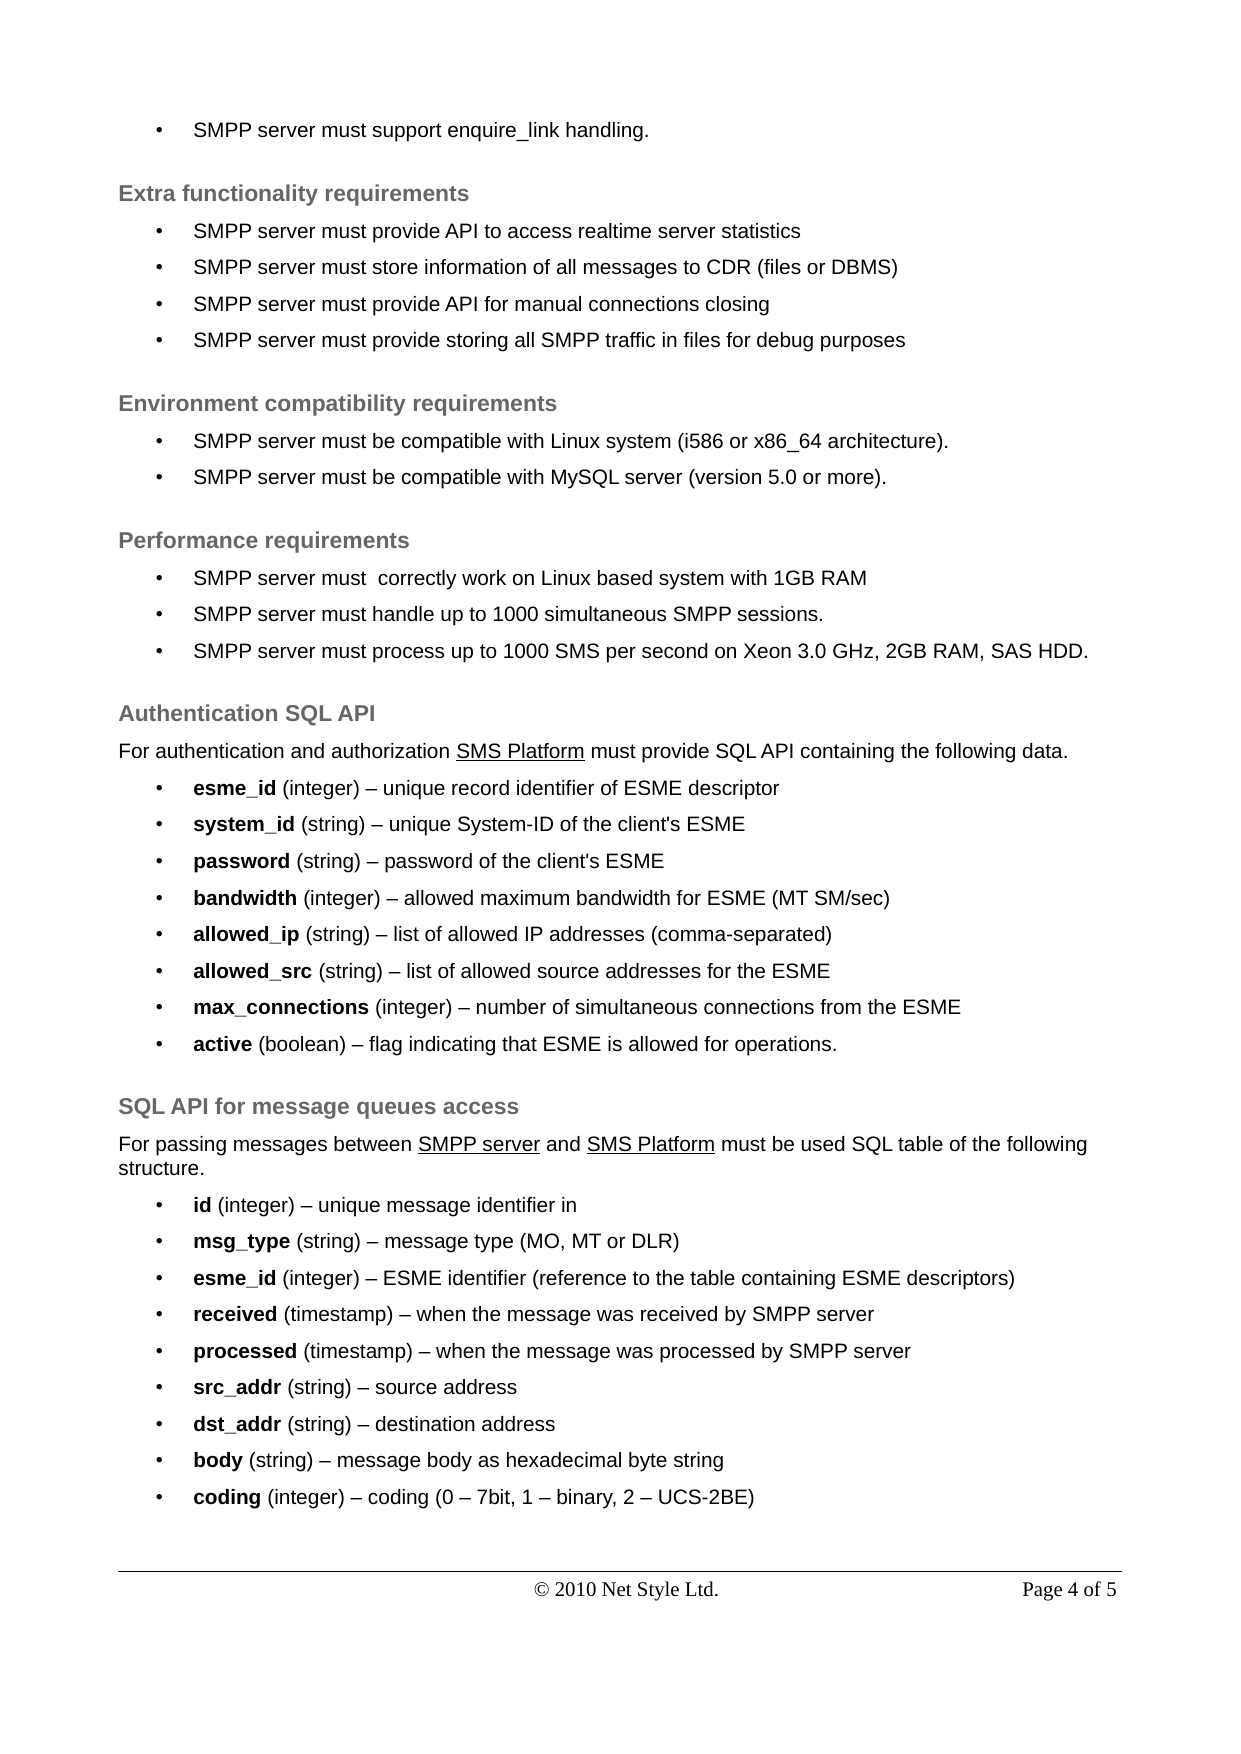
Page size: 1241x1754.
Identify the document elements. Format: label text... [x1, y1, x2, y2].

list SMPP server must process up to 1000 SMS per second on Xeon 3.0 GHz, 2GB RAM, SAS HDD. [156, 639, 1122, 663]
subtitle Environment compatibility requirements [118, 390, 1122, 416]
text For passing messages between SMPP server and SMS Platform must be used SQL table of the following structure. [118, 1132, 1122, 1180]
list SMPP server must handle up to 1000 simultaneous SMPP sessions. [156, 602, 1122, 626]
list msg_type (string) – message type (MO, MT or DLR) [156, 1229, 1122, 1253]
list SMPP server must provide API to access realtime server statistics [156, 218, 1122, 243]
subtitle SQL API for message queues access [118, 1093, 1122, 1119]
subtitle Extra functionality requirements [118, 180, 1122, 206]
subtitle Performance requirements [118, 527, 1122, 553]
list system_id (string) – unique System-ID of the client's ESME [156, 812, 1122, 836]
list SMPP server must store information of all messages to CDR (files or DBMS) [156, 255, 1122, 279]
list SMPP server must provide API for manual connections closing [156, 292, 1122, 316]
list bandwidth (integer) – allowed maximum bandwidth for ESME (MT SM/sec) [156, 885, 1122, 909]
list coding (integer) – coding (0 – 7bit, 1 – binary, 2 – UCS-2BE) [156, 1485, 1122, 1509]
list esme_id (integer) – unique record identifier of ESME descriptor [156, 776, 1122, 800]
list src_addr (string) – source address [156, 1375, 1122, 1399]
list active (boolean) – flag indicating that ESME is allowed for operations. [156, 1032, 1122, 1056]
list max_connections (integer) – number of simultaneous connections from the ESME [156, 995, 1122, 1019]
list password (string) – password of the client's ESME [156, 849, 1122, 873]
text For authentication and authorization SMS Platform must provide SQL API containing the following data. [118, 739, 1122, 763]
list SMPP server must be compatible with MySQL server (version 5.0 or more). [156, 465, 1122, 489]
subtitle Authentication SQL API [118, 700, 1122, 727]
list allowed_src (string) – list of allowed source addresses for the ESME [156, 958, 1122, 982]
list processed (timestamp) – when the message was processed by SMPP server [156, 1339, 1122, 1363]
list received (timestamp) – when the message was received by SMPP server [156, 1302, 1122, 1326]
list allowed_ip (string) – list of allowed IP addresses (comma-separated) [156, 922, 1122, 946]
list SMPP server must be compatible with Linux system (i586 or x86_64 architecture). [156, 429, 1122, 453]
list SMPP server must provide storing all SMPP traffic in files for debug purposes [156, 328, 1122, 352]
list body (string) – message body as hexadecimal byte string [156, 1448, 1122, 1472]
list dst_addr (string) – destination address [156, 1412, 1122, 1436]
list id (integer) – unique message identifier in [156, 1192, 1122, 1216]
list SMPP server must support enquire_link handling. [156, 118, 1122, 142]
list esme_id (integer) – ESME identifier (reference to the table containing ESME descriptors) [156, 1266, 1122, 1289]
list SMPP server must correctly work on Linux based system with 1GB RAM [156, 566, 1122, 590]
